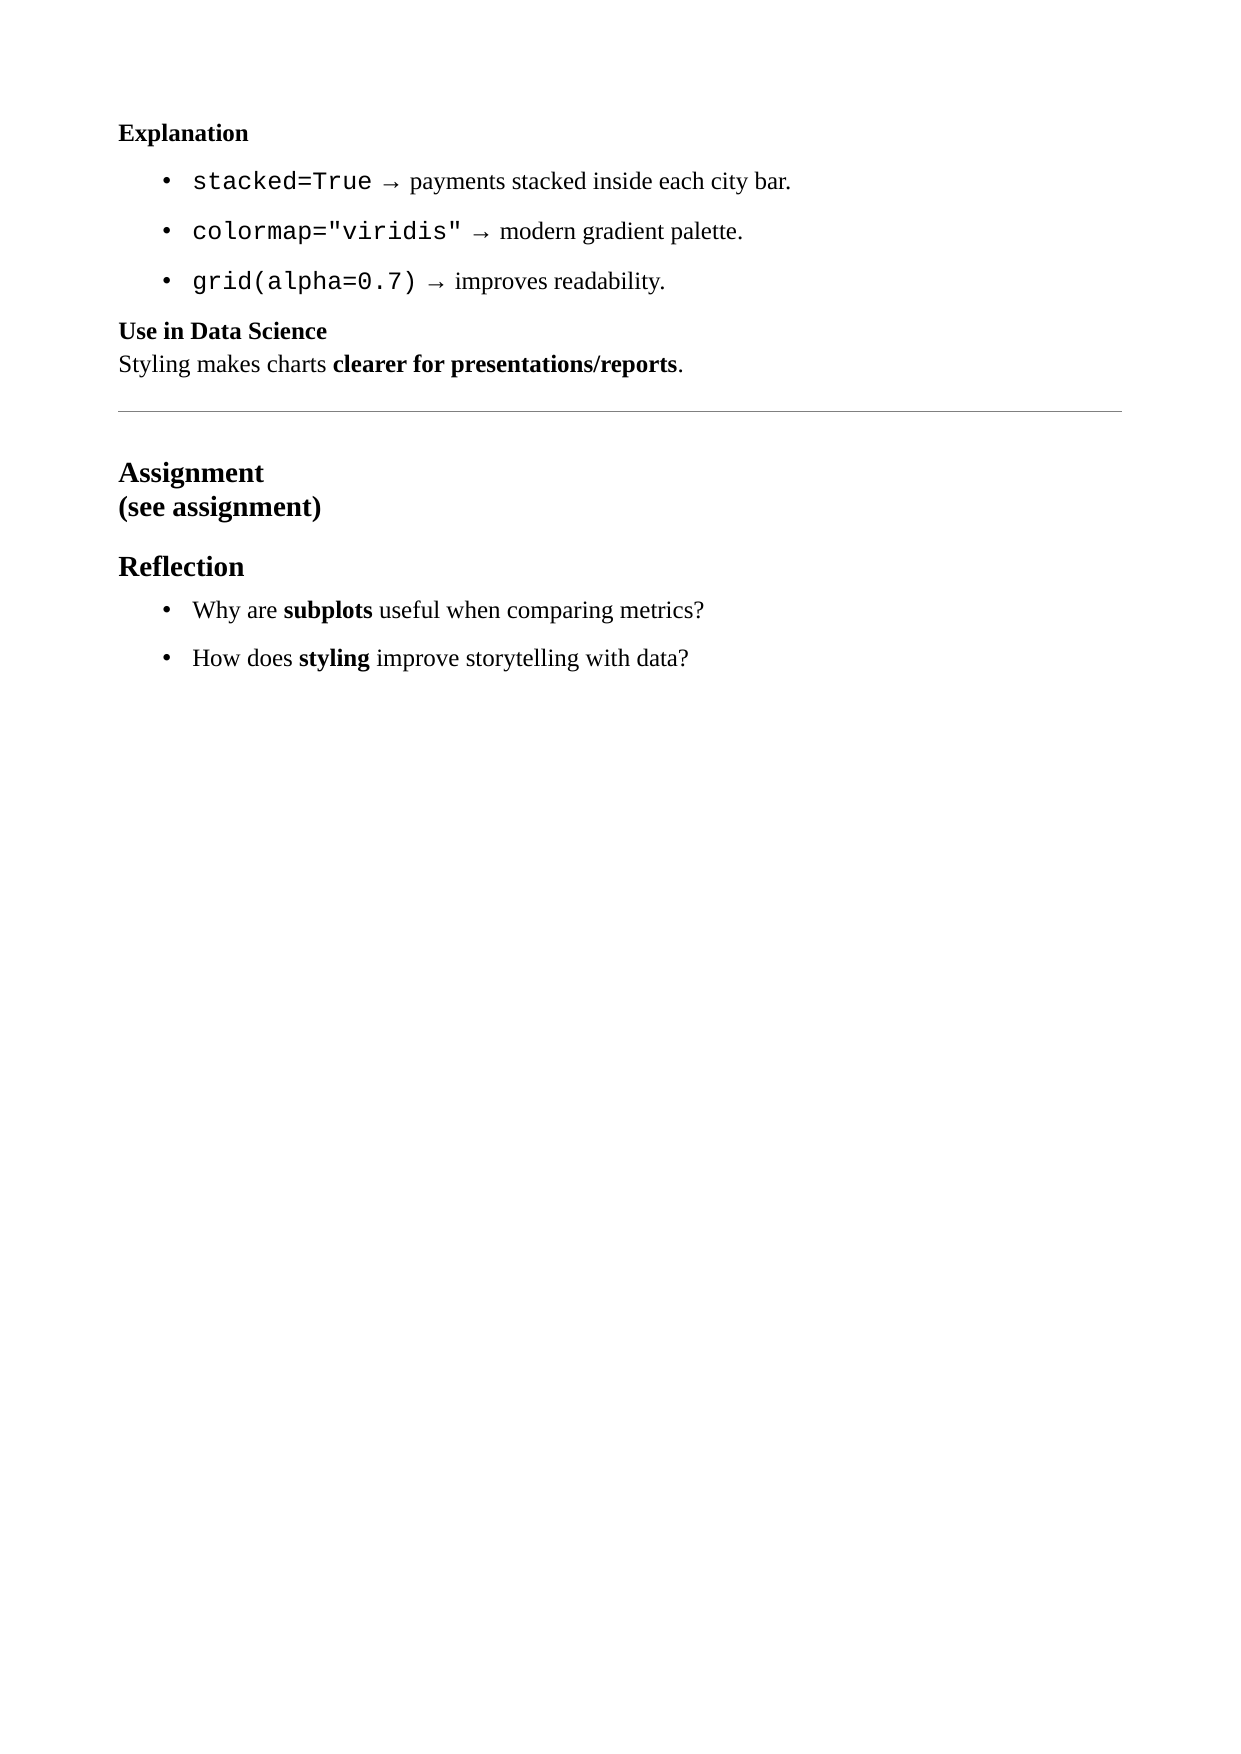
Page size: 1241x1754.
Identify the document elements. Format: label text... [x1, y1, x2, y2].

list stacked=True → payments stacked inside each city bar. [162, 166, 1122, 197]
text Use in Data Science Styling makes charts clearer for presentations/reports. [118, 316, 1122, 377]
subtitle Assignment (see assignment) [118, 455, 1122, 522]
list colormap="viridis" → modern gradient palette. [162, 216, 1122, 247]
subtitle Reflection [118, 549, 1122, 583]
list How does styling improve storytelling with data? [162, 643, 1122, 672]
list Why are subplots useful when comparing metrics? [162, 595, 1122, 624]
list grid(alpha=0.7) → improves readability. [162, 266, 1122, 297]
text Explanation [118, 118, 1122, 147]
